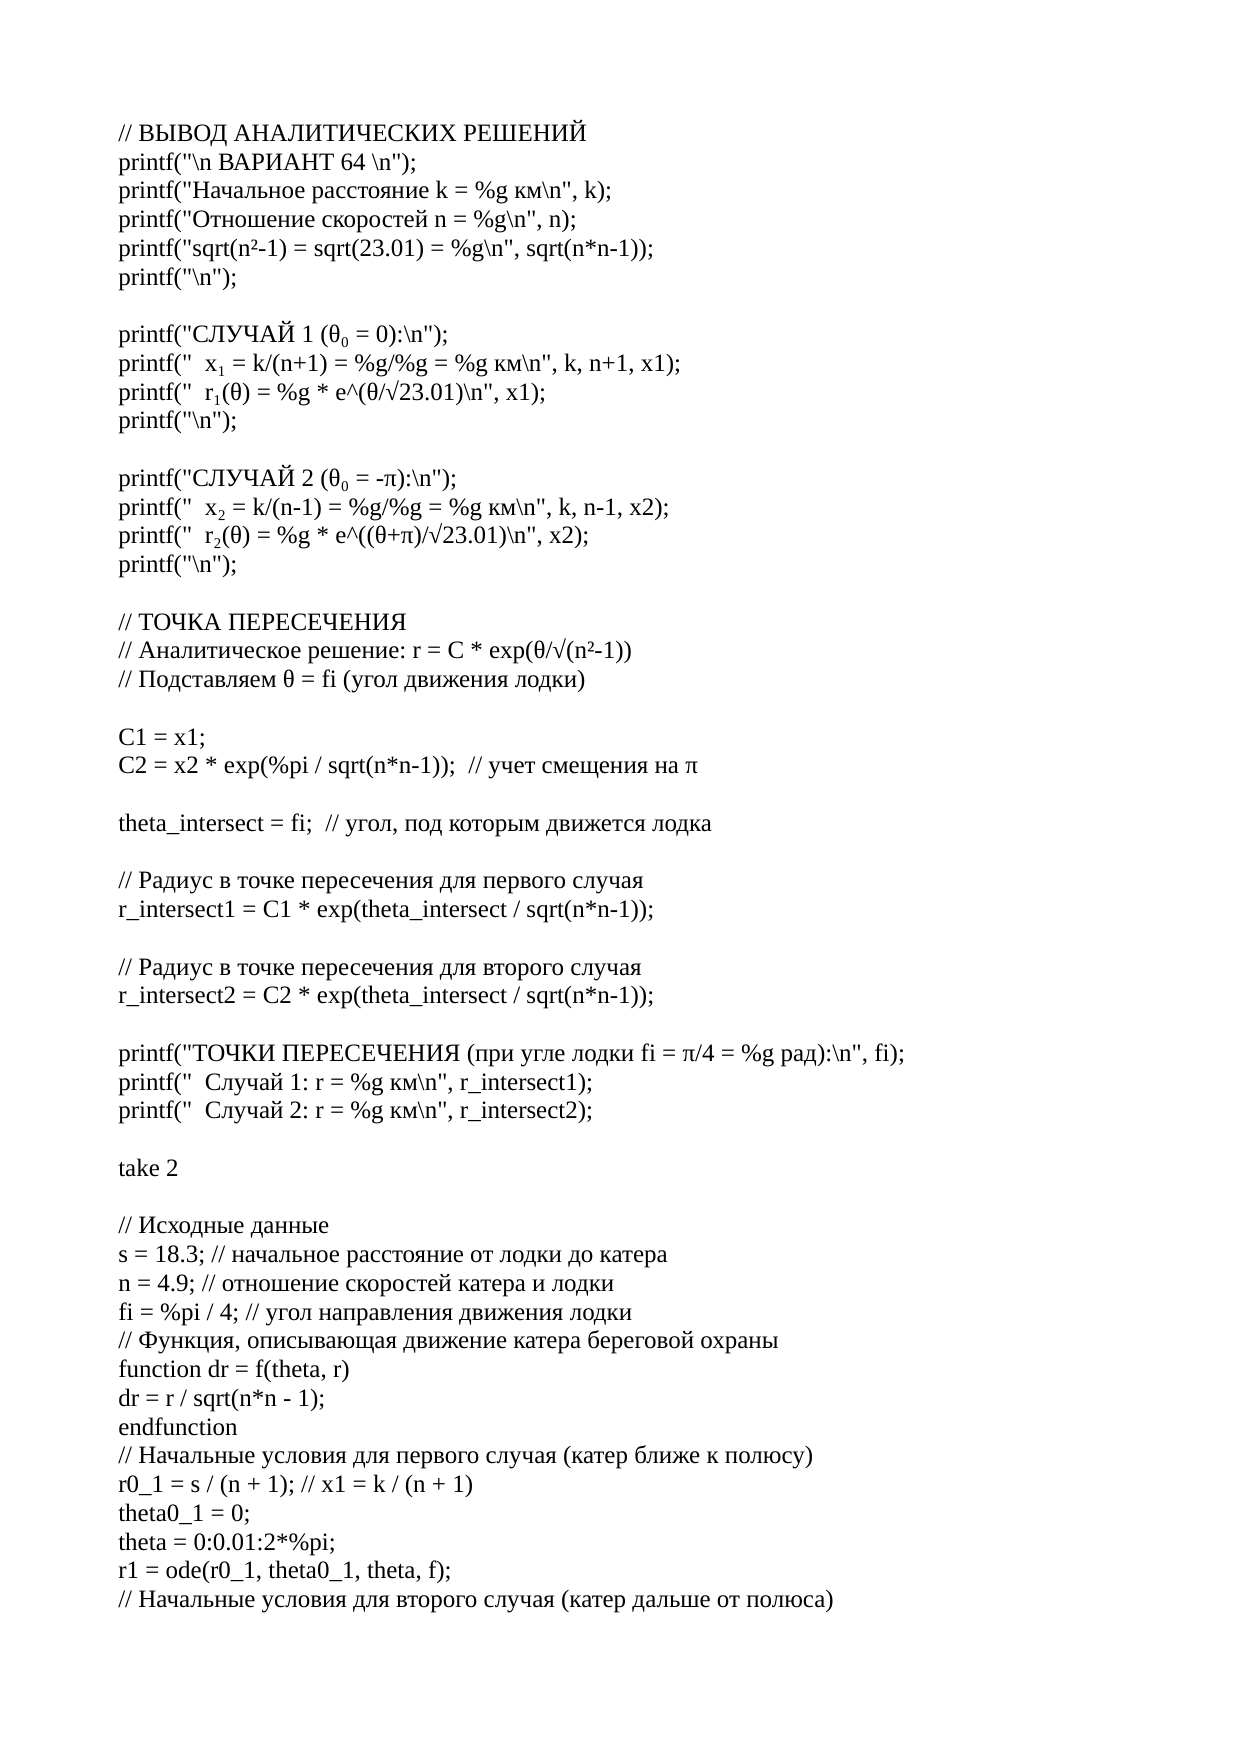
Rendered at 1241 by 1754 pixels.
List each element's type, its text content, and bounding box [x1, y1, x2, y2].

text printf("Начальное расстояние k = %g км\n", k); [118, 176, 1122, 204]
text // ВЫВОД АНАЛИТИЧЕСКИХ РЕШЕНИЙ [118, 118, 1122, 147]
text printf(" x₂ = k/(n-1) = %g/%g = %g км\n", k, n-1, x2); [118, 492, 1122, 521]
text // Аналитическое решение: r = C * exp(θ/√(n²-1)) [118, 636, 1122, 664]
text printf("\n ВАРИАНТ 64 \n"); [118, 147, 1122, 176]
text r0_1 = s / (n + 1); // x1 = k / (n + 1) [118, 1469, 1122, 1498]
text r_intersect2 = C2 * exp(theta_intersect / sqrt(n*n-1)); [118, 981, 1122, 1009]
text printf("СЛУЧАЙ 1 (θ₀ = 0):\n"); [118, 319, 1122, 348]
text printf(" r₁(θ) = %g * e^(θ/√23.01)\n", x1); [118, 377, 1122, 406]
text printf("Отношение скоростей n = %g\n", n); [118, 204, 1122, 233]
text r_intersect1 = C1 * exp(theta_intersect / sqrt(n*n-1)); [118, 894, 1122, 923]
text // Начальные условия для второго случая (катер дальше от полюса) [118, 1584, 1122, 1613]
text printf("\n"); [118, 549, 1122, 578]
text theta0_1 = 0; [118, 1498, 1122, 1527]
text printf("ТОЧКИ ПЕРЕСЕЧЕНИЯ (при угле лодки fi = π/4 = %g рад):\n", fi); [118, 1038, 1122, 1067]
text // Радиус в точке пересечения для второго случая [118, 952, 1122, 981]
text // Исходные данные [118, 1211, 1122, 1239]
text endfunction [118, 1412, 1122, 1441]
text printf("sqrt(n²-1) = sqrt(23.01) = %g\n", sqrt(n*n-1)); [118, 233, 1122, 262]
text // ТОЧКА ПЕРЕСЕЧЕНИЯ [118, 607, 1122, 636]
text printf(" Случай 1: r = %g км\n", r_intersect1); [118, 1067, 1122, 1096]
text printf("СЛУЧАЙ 2 (θ₀ = -π):\n"); [118, 463, 1122, 492]
text printf(" r₂(θ) = %g * e^((θ+π)/√23.01)\n", x2); [118, 521, 1122, 549]
text C2 = x2 * exp(%pi / sqrt(n*n-1)); // учет смещения на π [118, 751, 1122, 779]
text C1 = x1; [118, 722, 1122, 751]
text take 2 [118, 1153, 1122, 1182]
text function dr = f(theta, r) [118, 1354, 1122, 1383]
text // Радиус в точке пересечения для первого случая [118, 866, 1122, 894]
text r1 = ode(r0_1, theta0_1, theta, f); [118, 1556, 1122, 1584]
text printf(" Случай 2: r = %g км\n", r_intersect2); [118, 1096, 1122, 1124]
text // Начальные условия для первого случая (катер ближе к полюсу) [118, 1441, 1122, 1469]
text printf("\n"); [118, 406, 1122, 434]
text s = 18.3; // начальное расстояние от лодки до катера [118, 1239, 1122, 1268]
text // Подставляем θ = fi (угол движения лодки) [118, 664, 1122, 693]
text theta_intersect = fi; // угол, под которым движется лодка [118, 808, 1122, 837]
text printf(" x₁ = k/(n+1) = %g/%g = %g км\n", k, n+1, x1); [118, 348, 1122, 377]
text dr = r / sqrt(n*n - 1); [118, 1383, 1122, 1412]
text printf("\n"); [118, 262, 1122, 291]
text n = 4.9; // отношение скоростей катера и лодки [118, 1268, 1122, 1297]
text theta = 0:0.01:2*%pi; [118, 1527, 1122, 1556]
text // Функция, описывающая движение катера береговой охраны [118, 1326, 1122, 1354]
text fi = %pi / 4; // угол направления движения лодки [118, 1297, 1122, 1326]
